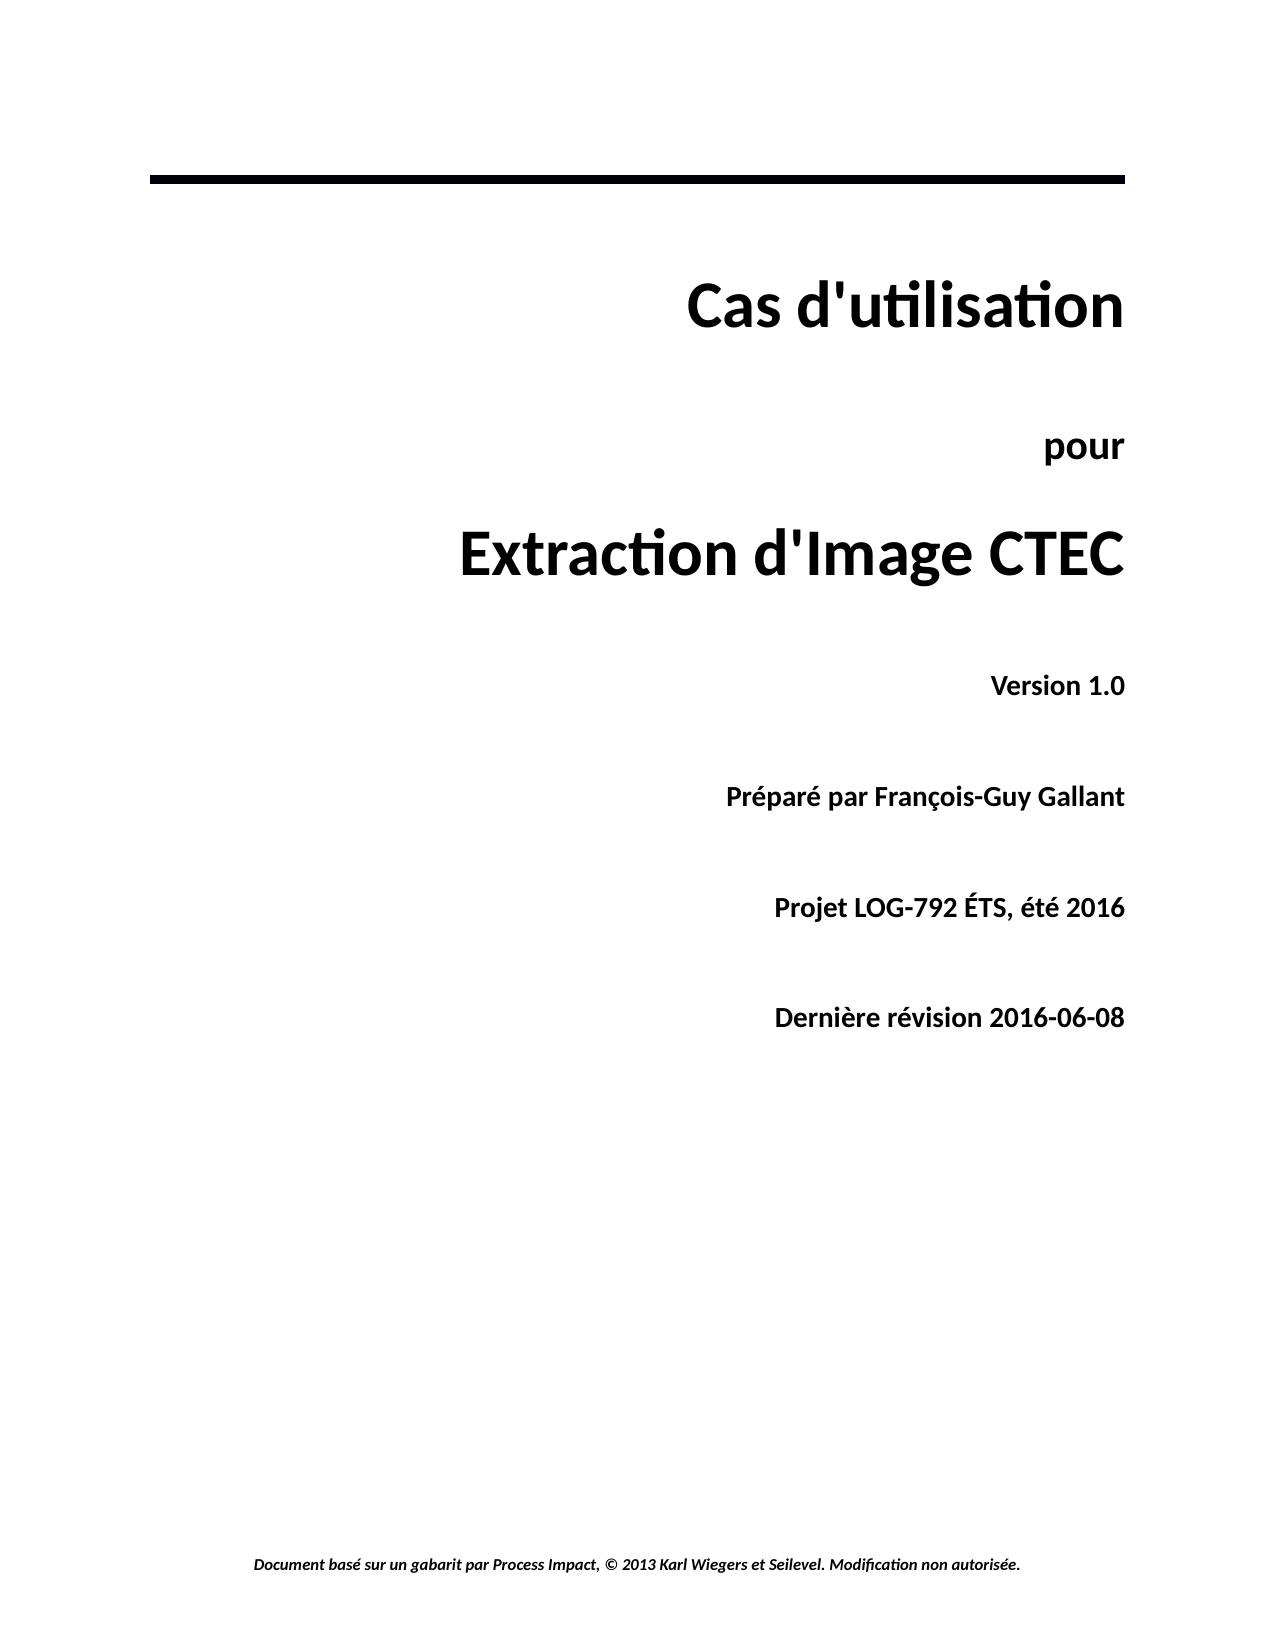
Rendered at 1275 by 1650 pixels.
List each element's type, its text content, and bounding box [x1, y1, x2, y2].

title Cas d'utilisation [150, 262, 1125, 344]
text Version 1.0 [150, 667, 1125, 703]
text Dernière révision 2016-06-08 [150, 999, 1125, 1035]
text Projet LOG-792 ÉTS, été 2016 [150, 889, 1125, 924]
title Extraction d'Image CTEC [150, 511, 1125, 592]
title pour [150, 419, 1125, 469]
text Préparé par François-Guy Gallant [150, 778, 1125, 814]
